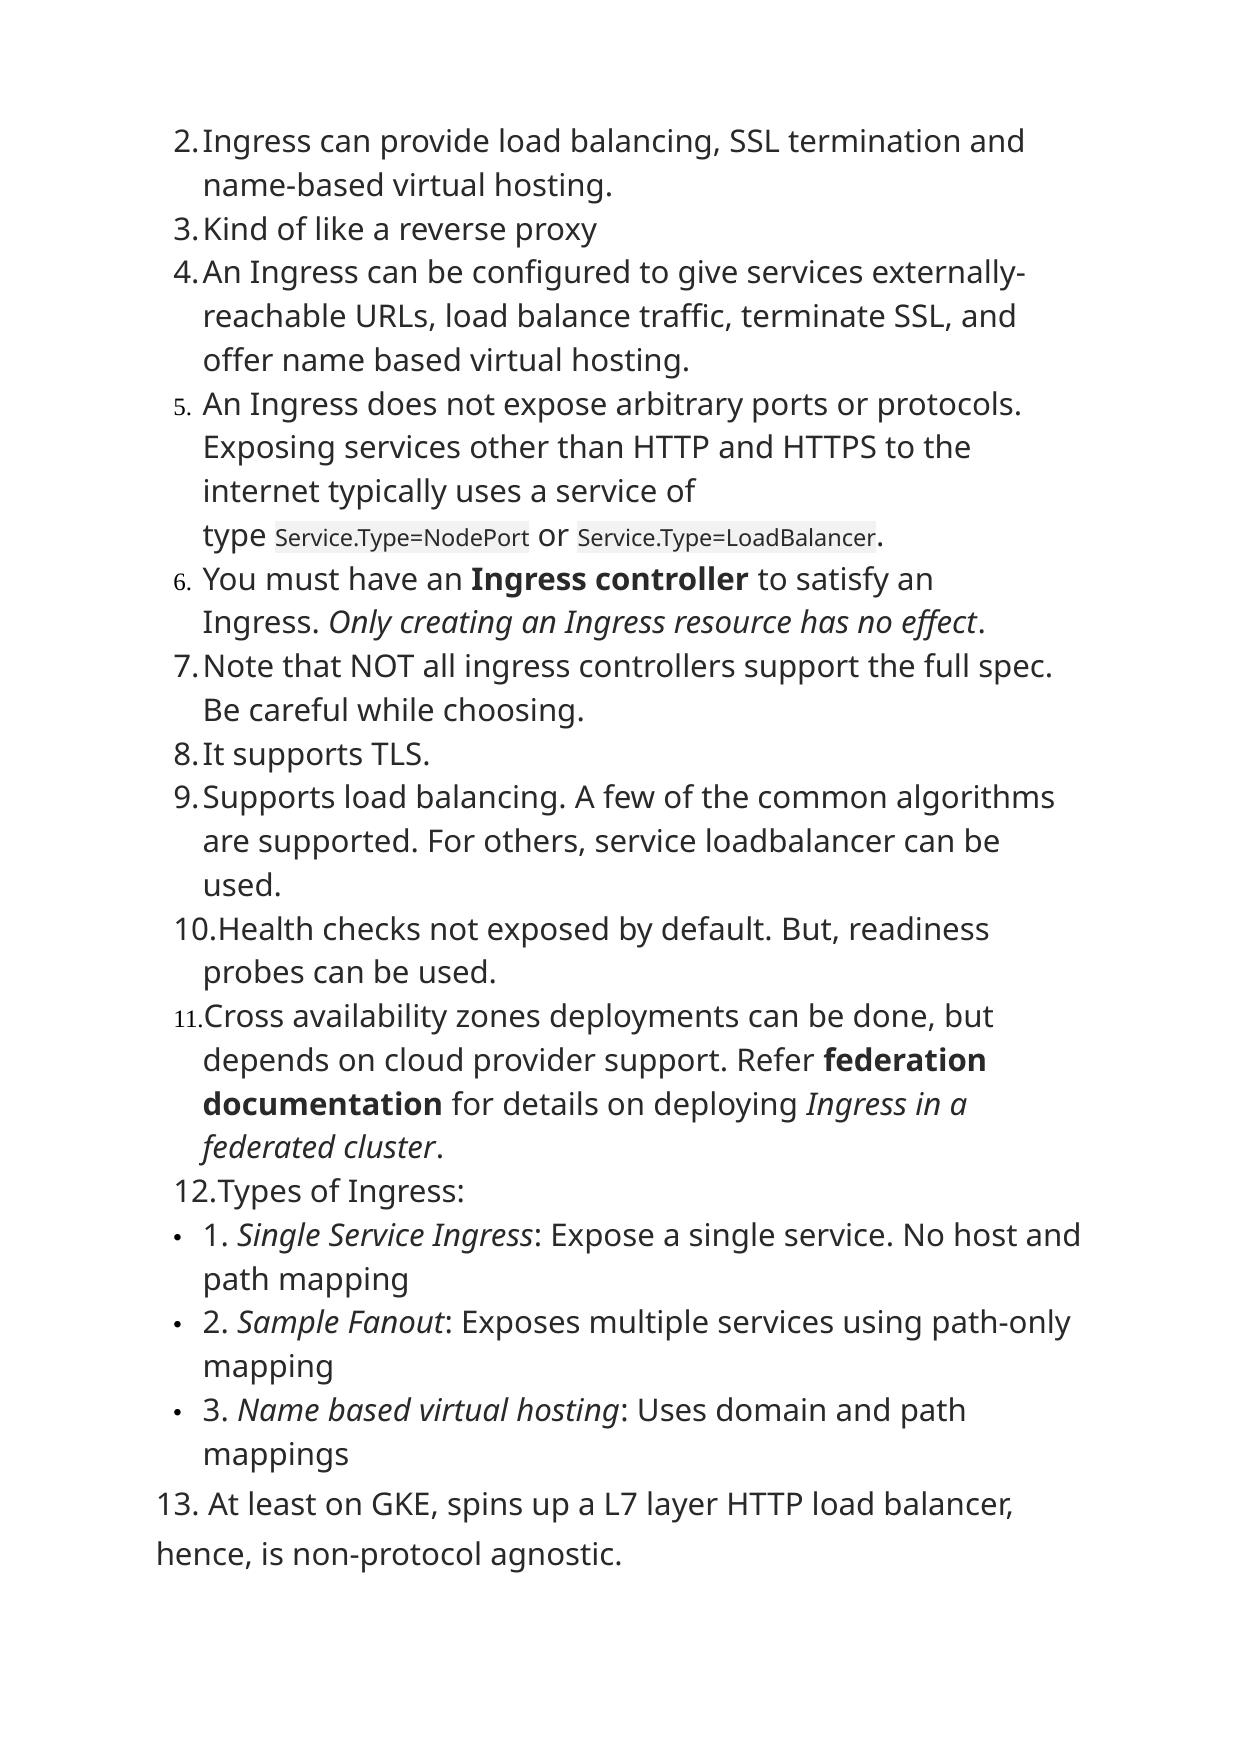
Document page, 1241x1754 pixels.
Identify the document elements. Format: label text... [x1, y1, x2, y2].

list Note that NOT all ingress controllers support the full spec. Be careful while choosing. [202, 643, 1084, 731]
list You must have an Ingress controller to satisfy an Ingress. Only creating an Ingress resource has no effect. [202, 556, 1084, 643]
list 2. Sample Fanout: Exposes multiple services using path-only mapping [202, 1299, 1084, 1387]
list It supports TLS. [202, 731, 1084, 774]
list An Ingress does not expose arbitrary ports or protocols. Exposing services other than HTTP and HTTPS to the internet typically uses a service of type Service.Type=NodePort or Service.Type=LoadBalancer. [202, 381, 1084, 556]
list Health checks not exposed by default. But, readiness probes can be used. [202, 906, 1084, 993]
list 1. Single Service Ingress: Expose a single service. No host and path mapping [202, 1212, 1084, 1299]
list Cross availability zones deployments can be done, but depends on cloud provider support. Refer federation documentation for details on deploying Ingress in a federated cluster. [202, 993, 1084, 1168]
list Supports load balancing. A few of the common algorithms are supported. For others, service loadbalancer can be used. [202, 774, 1084, 906]
list Types of Ingress: [202, 1168, 1084, 1212]
text 13. At least on GKE, spins up a L7 layer HTTP load balancer, hence, is non-protocol agnostic. [156, 1474, 1084, 1574]
list Ingress can provide load balancing, SSL termination and name-based virtual hosting. [202, 118, 1084, 206]
list Kind of like a reverse proxy [202, 206, 1084, 249]
list An Ingress can be configured to give services externally-reachable URLs, load balance traffic, terminate SSL, and offer name based virtual hosting. [202, 249, 1084, 381]
list 3. Name based virtual hosting: Uses domain and path mappings [202, 1387, 1084, 1474]
